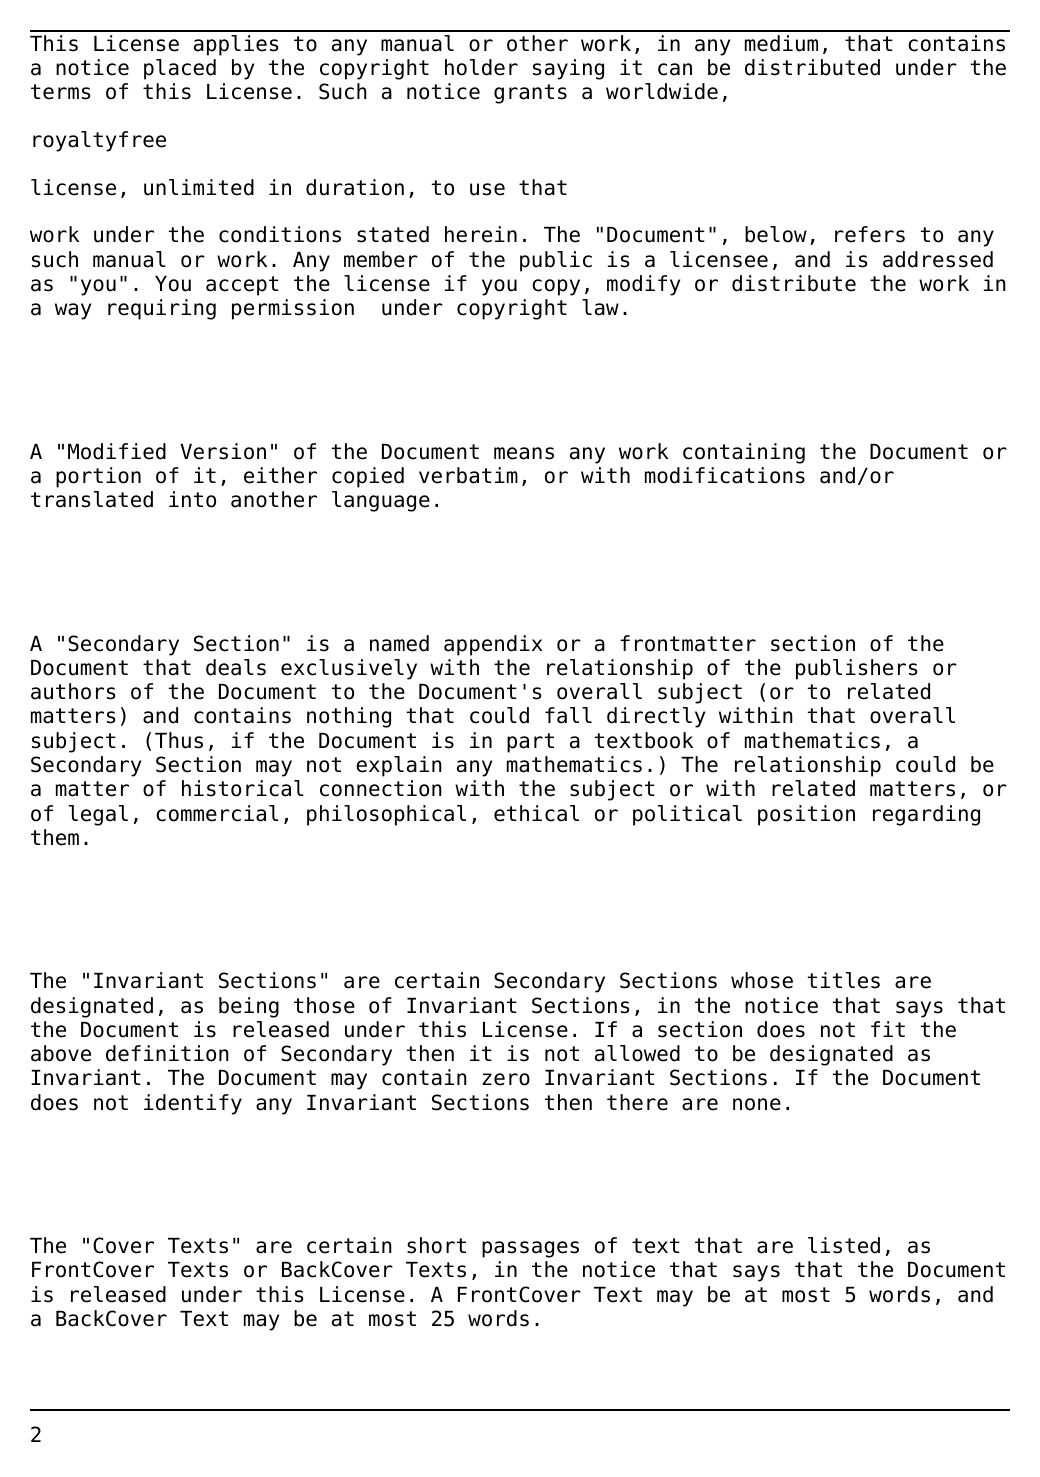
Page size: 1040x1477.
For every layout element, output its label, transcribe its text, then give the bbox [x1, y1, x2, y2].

text royaltyfree [29, 128, 1010, 152]
text license, unlimited in duration, to use that [29, 176, 1010, 200]
text The "Invariant Sections" are certain Secondary Sections whose titles are designated, as being those of Invariant Sections, in the notice that says that the Document is released under this License. If a section does not fit the above definition of Secondary then it is not allowed to be designated as Invariant. The Document may contain zero Invariant Sections. If the Document does not identify any Invariant Sections then there are none. [29, 969, 1010, 1115]
text work under the conditions stated herein. The "Document", below, refers to any such manual or work. Any member of the public is a licensee, and is addressed as "you". You accept the license if you copy, modify or distribute the work in a way requiring permission under copyright law. [29, 223, 1010, 321]
text This License applies to any manual or other work, in any medium, that contains a notice placed by the copyright holder saying it can be distributed under the terms of this License. Such a notice grants a worldwide, [29, 32, 1010, 104]
text A "Secondary Section" is a named appendix or a frontmatter section of the Document that deals exclusively with the relationship of the publishers or authors of the Document to the Document's overall subject (or to related matters) and contains nothing that could fall directly within that overall subject. (Thus, if the Document is in part a textbook of mathematics, a Secondary Section may not explain any mathematics.) The relationship could be a matter of historical connection with the subject or with related matters, or of legal, commercial, philosophical, ethical or political position regarding them. [29, 632, 1010, 850]
text A "Modified Version" of the Document means any work containing the Document or a portion of it, either copied verbatim, or with modifications and/or translated into another language. [29, 440, 1010, 513]
text The "Cover Texts" are certain short passages of text that are listed, as FrontCover Texts or BackCover Texts, in the notice that says that the Document is released under this License. A FrontCover Text may be at most 5 words, and a BackCover Text may be at most 25 words. [29, 1234, 1010, 1331]
